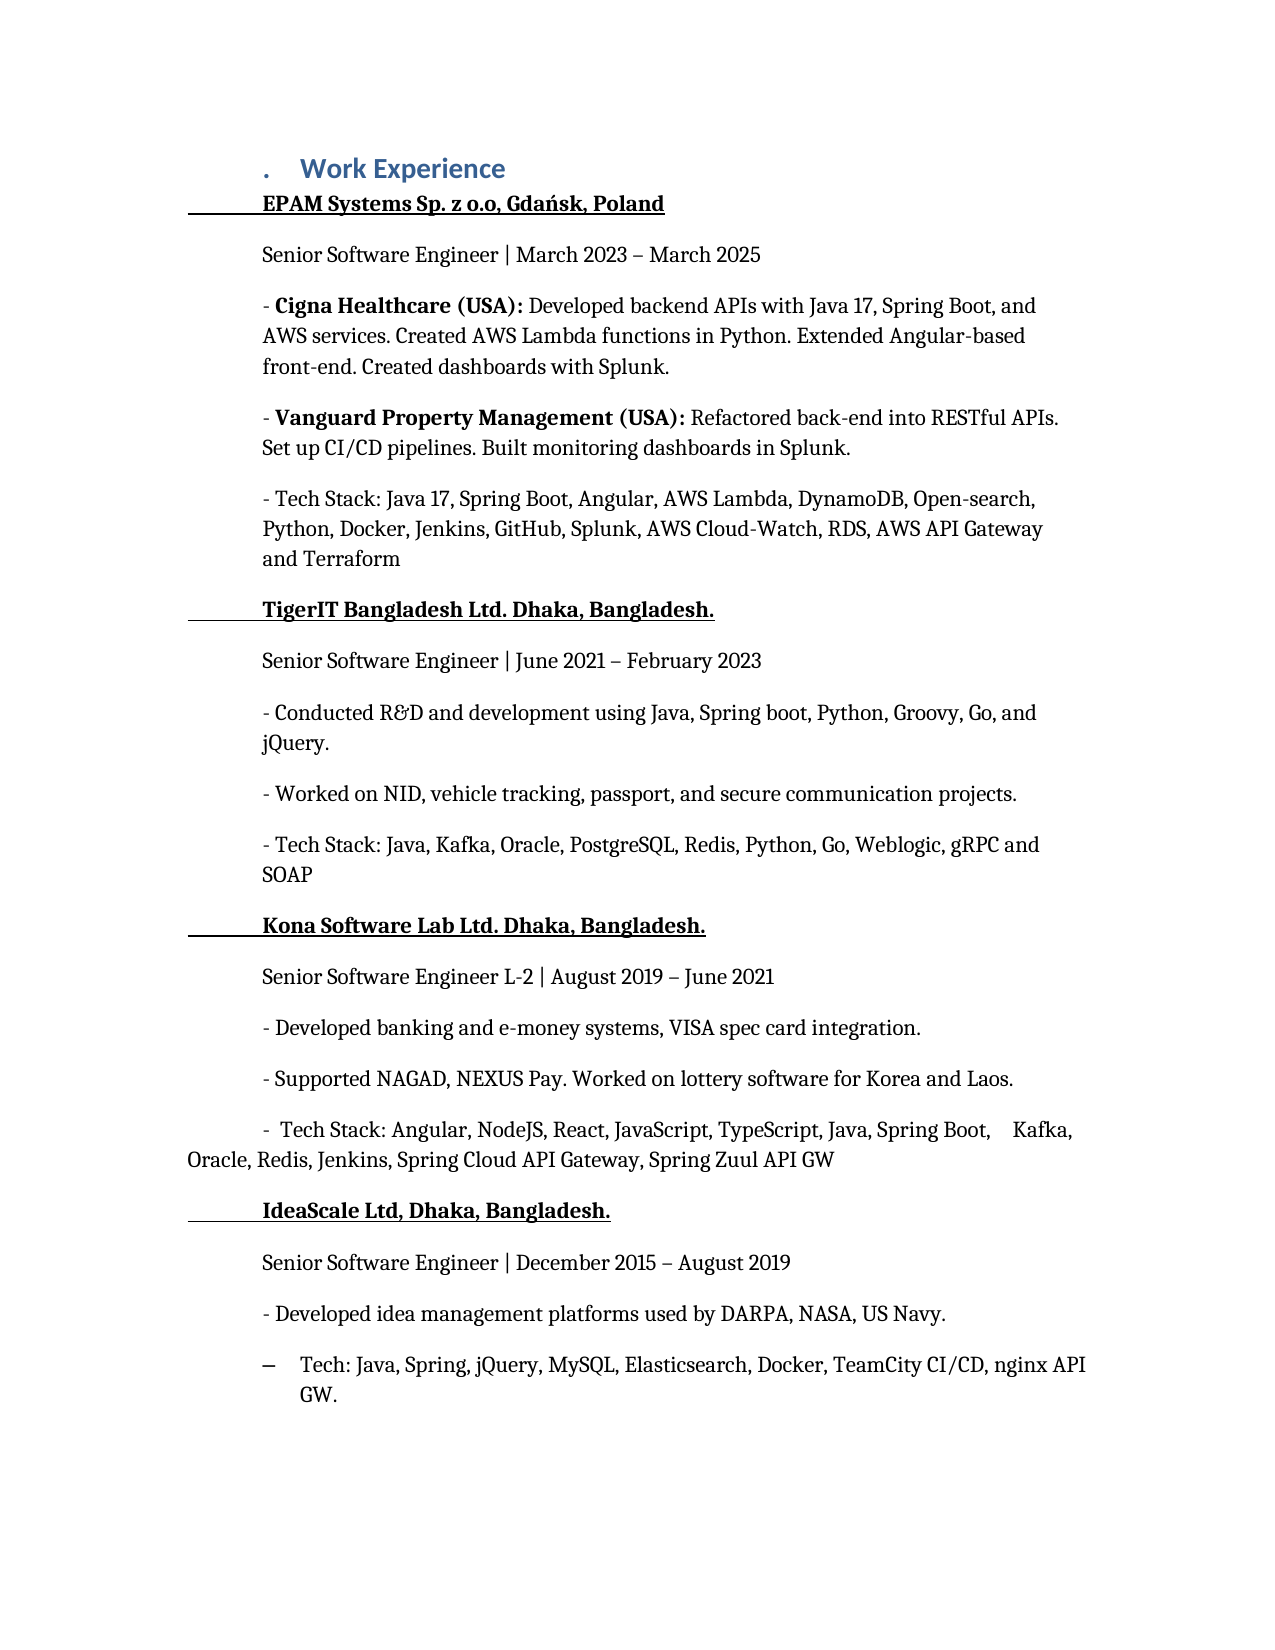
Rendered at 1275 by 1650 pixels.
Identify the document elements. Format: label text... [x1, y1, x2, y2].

text - Vanguard Property Management (USA): Refactored back-end into RESTful APIs. Set up CI/CD pipelines. Built monitoring dashboards in Splunk. [187, 404, 1087, 461]
text - Supported NAGAD, NEXUS Pay. Worked on lottery software for Korea and Laos. [187, 1066, 1087, 1092]
text Senior Software Engineer | June 2021 – February 2023 [187, 648, 1087, 674]
text Kona Software Lab Ltd. Dhaka, Bangladesh. [187, 913, 1087, 939]
text IdeaScale Ltd, Dhaka, Bangladesh. [187, 1198, 1087, 1224]
text - Tech Stack: Java 17, Spring Boot, Angular, AWS Lambda, DynamoDB, Open-search, Python, Docker, Jenkins, GitHub, Splunk, AWS Cloud-Watch, RDS, AWS API Gateway and Terraform [187, 486, 1087, 572]
text - Cigna Healthcare (USA): Developed backend APIs with Java 17, Spring Boot, and AWS services. Created AWS Lambda functions in Python. Extended Angular-based front-end. Created dashboards with Splunk. [187, 293, 1087, 380]
text - Tech Stack: Angular, NodeJS, React, JavaScript, TypeScript, Java, Spring Boot, Kafka, Oracle, Redis, Jenkins, Spring Cloud API Gateway, Spring Zuul API GW [187, 1117, 1087, 1173]
text Senior Software Engineer L-2 | August 2019 – June 2021 [187, 964, 1087, 990]
text - Tech Stack: Java, Kafka, Oracle, PostgreSQL, Redis, Python, Go, Weblogic, gRPC and SOAP [187, 832, 1087, 888]
subtitle Work Experience [262, 150, 1087, 186]
text - Conducted R&D and development using Java, Spring boot, Python, Groovy, Go, and jQuery. [187, 699, 1087, 756]
text TigerIT Bangladesh Ltd. Dhaka, Bangladesh. [187, 597, 1087, 623]
text Senior Software Engineer | March 2023 – March 2025 [187, 242, 1087, 268]
text - Worked on NID, vehicle tracking, passport, and secure communication projects. [187, 781, 1087, 807]
list Tech: Java, Spring, jQuery, MySQL, Elasticsearch, Docker, TeamCity CI/CD, nginx API GW. [262, 1351, 1087, 1408]
text - Developed banking and e-money systems, VISA spec card integration. [187, 1015, 1087, 1041]
text Senior Software Engineer | December 2015 – August 2019 [187, 1249, 1087, 1276]
text - Developed idea management platforms used by DARPA, NASA, US Navy. [187, 1300, 1087, 1327]
text EPAM Systems Sp. z o.o, Gdańsk, Poland [187, 191, 1087, 217]
